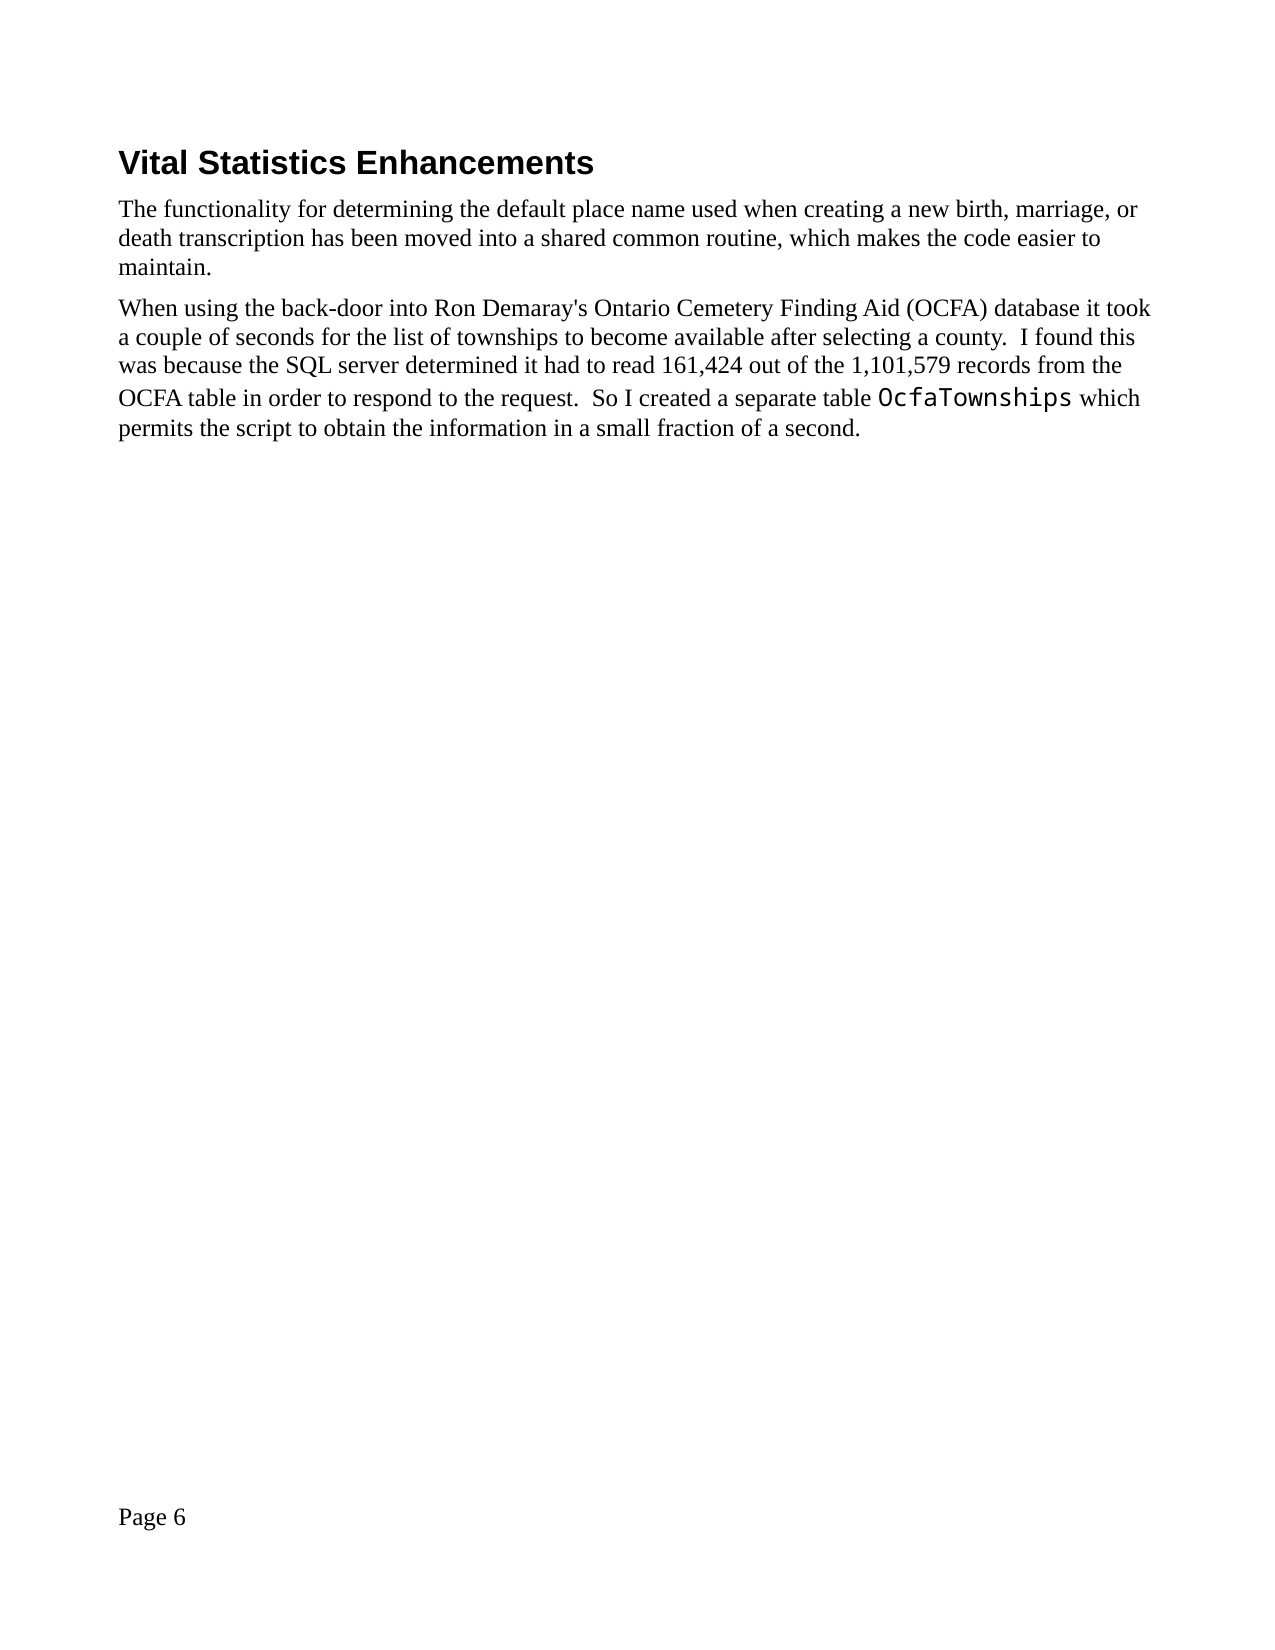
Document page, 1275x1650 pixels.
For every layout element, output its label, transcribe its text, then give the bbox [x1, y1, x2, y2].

text When using the back-door into Ron Demaray's Ontario Cemetery Finding Aid (OCFA) database it took a couple of seconds for the list of townships to become available after selecting a county. I found this was because the SQL server determined it had to read 161,424 out of the 1,101,579 records from the OCFA table in order to respond to the request. So I created a separate table OcfaTownships which permits the script to obtain the information in a small fraction of a second. [118, 293, 1157, 442]
subtitle Vital Statistics Enhancements [118, 143, 1157, 182]
text The functionality for determining the default place name used when creating a new birth, marriage, or death transcription has been moved into a shared common routine, which makes the code easier to maintain. [118, 194, 1157, 281]
